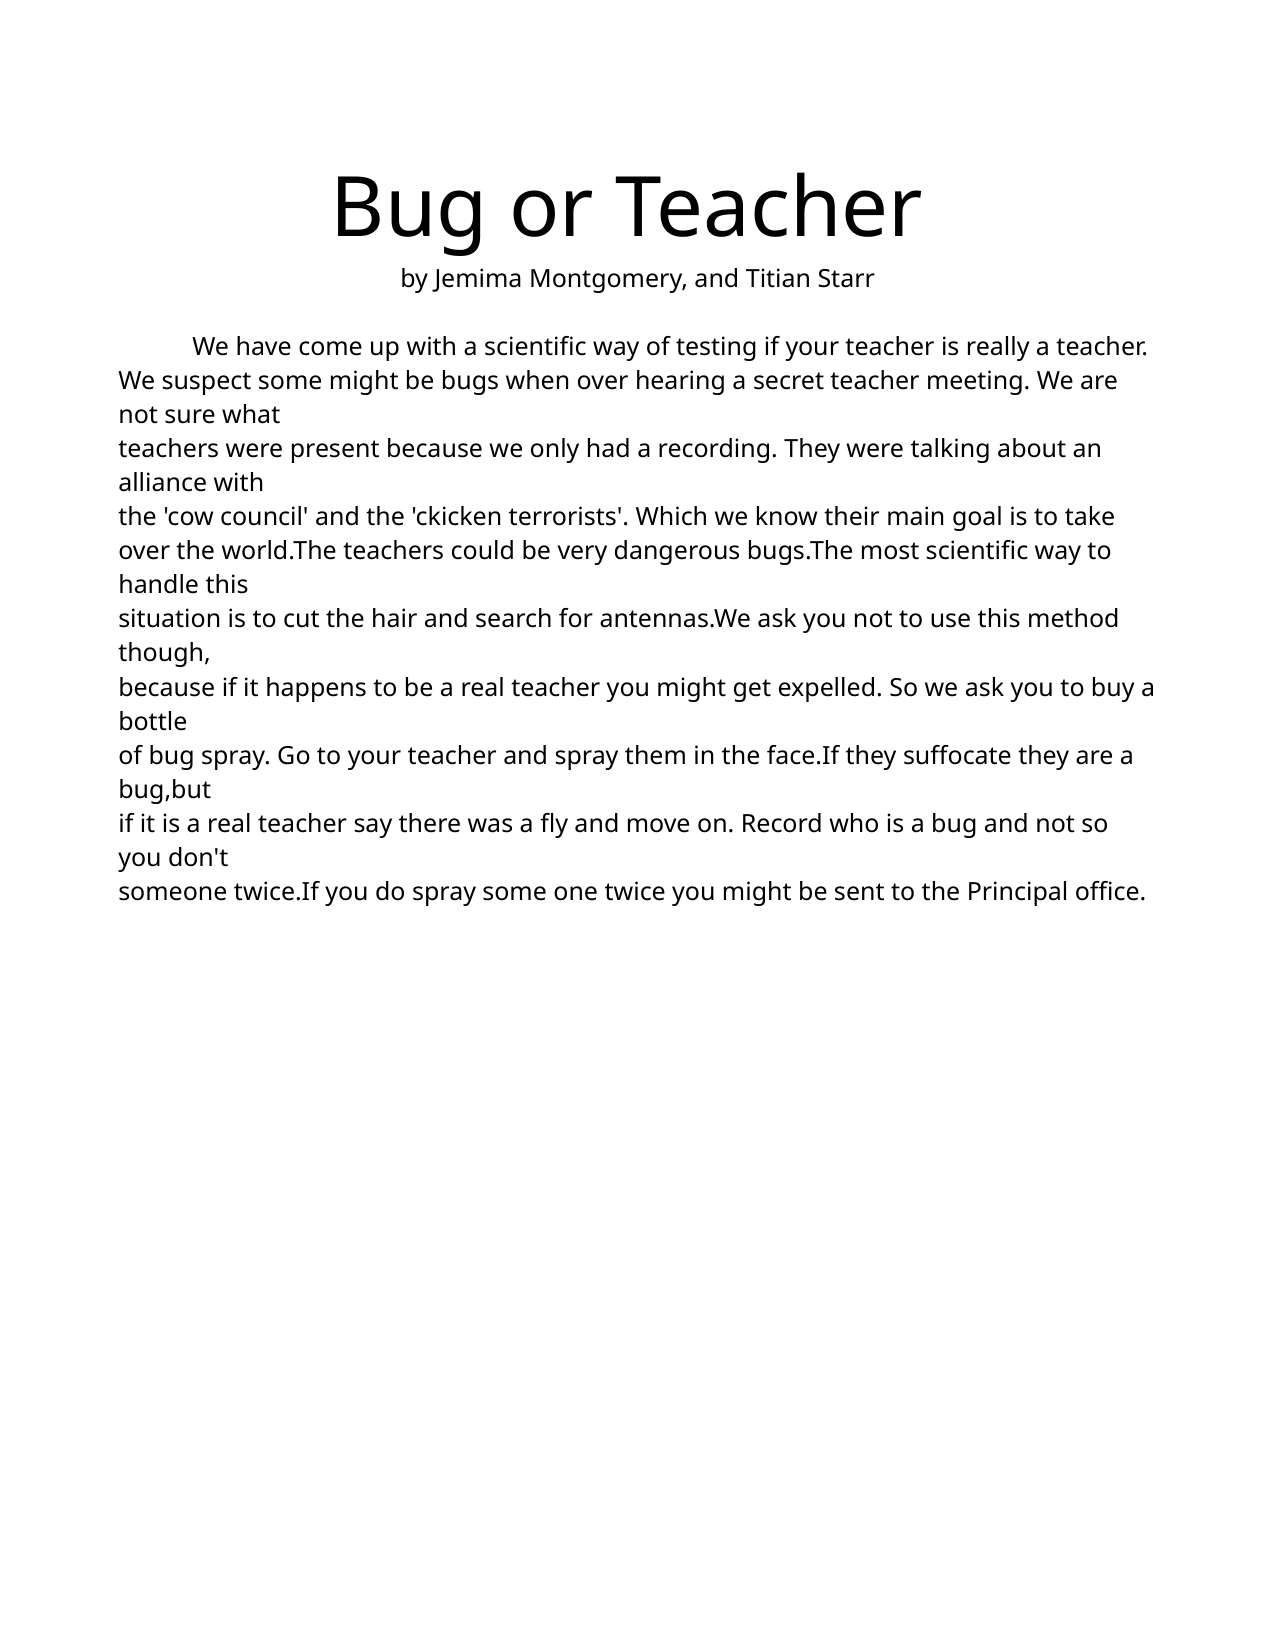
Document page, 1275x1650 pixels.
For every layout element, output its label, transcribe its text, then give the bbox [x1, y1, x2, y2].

text Bug or Teacher [118, 147, 1157, 260]
text by Jemima Montgomery, and Titian Starr [118, 260, 1157, 294]
text We have come up with a scientific way of testing if your teacher is really a teacher. We suspect some might be bugs when over hearing a secret teacher meeting. We are not sure what teachers were present because we only had a recording. They were talking about an alliance with the 'cow council' and the 'ckicken terrorists'. Which we know their main goal is to take over the world.The teachers could be very dangerous bugs.The most scientific way to handle this situation is to cut the hair and search for antennas.We ask you not to use this method though, because if it happens to be a real teacher you might get expelled. So we ask you to buy a bottle of bug spray. Go to your teacher and spray them in the face.If they suffocate they are a bug,but if it is a real teacher say there was a fly and move on. Record who is a bug and not so you don't someone twice.If you do spray some one twice you might be sent to the Principal office. [118, 328, 1157, 908]
